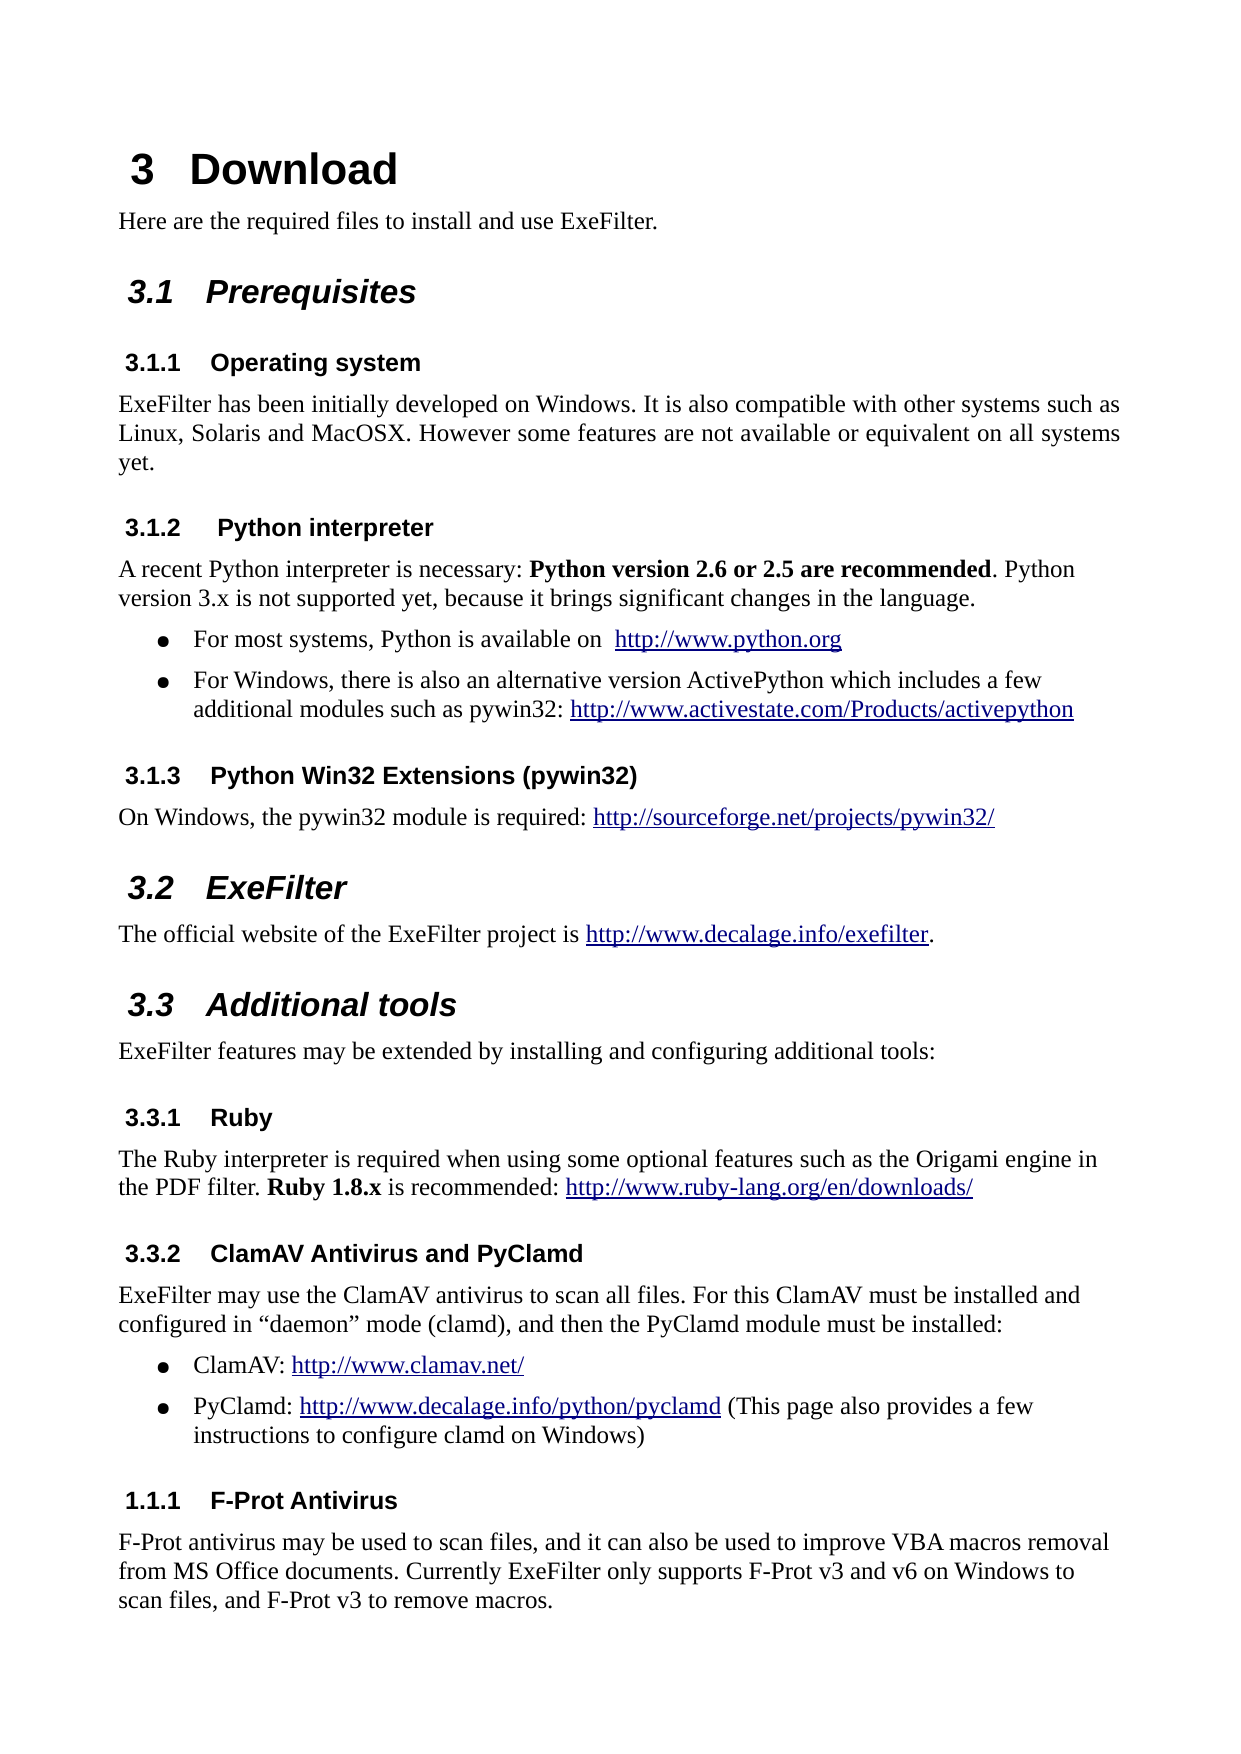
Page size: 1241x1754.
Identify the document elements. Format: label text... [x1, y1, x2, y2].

list For most systems, Python is available on http://www.python.org [156, 624, 1122, 653]
subtitle Download [118, 143, 1122, 193]
text ExeFilter has been initially developed on Windows. It is also compatible with other systems such as Linux, Solaris and MacOSX. However some features are not available or equivalent on all systems yet. [118, 389, 1122, 476]
list PyClamd: http://www.decalage.info/python/pyclamd (This page also provides a few instructions to configure clamd on Windows) [156, 1391, 1122, 1449]
subtitle ExeFilter [118, 868, 1122, 907]
text The official website of the ExeFilter project is http://www.decalage.info/exefilter. [118, 919, 1122, 948]
text ExeFilter features may be extended by installing and configuring additional tools: [118, 1036, 1122, 1065]
subtitle Python interpreter [118, 513, 1122, 542]
text F-Prot antivirus may be used to scan files, and it can also be used to improve VBA macros removal from MS Office documents. Currently ExeFilter only supports F-Prot v3 and v6 on Windows to scan files, and F-Prot v3 to remove macros. [118, 1527, 1122, 1614]
text Here are the required files to install and use ExeFilter. [118, 206, 1122, 235]
text On Windows, the pywin32 module is required: http://sourceforge.net/projects/pywin32/ [118, 802, 1122, 831]
text A recent Python interpreter is necessary: Python version 2.6 or 2.5 are recommended. Python version 3.x is not supported yet, because it brings significant changes in the language. [118, 554, 1122, 612]
subtitle Python Win32 Extensions (pywin32) [118, 761, 1122, 789]
subtitle Ruby [118, 1102, 1122, 1131]
subtitle Prerequisites [118, 272, 1122, 311]
subtitle Additional tools [118, 985, 1122, 1024]
text The Ruby interpreter is required when using some optional features such as the Origami engine in the PDF filter. Ruby 1.8.x is recommended: http://www.ruby-lang.org/en/downloads/ [118, 1144, 1122, 1201]
subtitle ClamAV Antivirus and PyClamd [118, 1239, 1122, 1267]
list ClamAV: http://www.clamav.net/ [156, 1350, 1122, 1379]
text ExeFilter may use the ClamAV antivirus to scan all files. For this ClamAV must be installed and configured in “daemon” mode (clamd), and then the PyClamd module must be installed: [118, 1280, 1122, 1337]
subtitle Operating system [118, 348, 1122, 377]
list For Windows, there is also an alternative version ActivePython which includes a few additional modules such as pywin32: http://www.activestate.com/Products/activepython [156, 666, 1122, 723]
subtitle F-Prot Antivirus [118, 1486, 1122, 1515]
